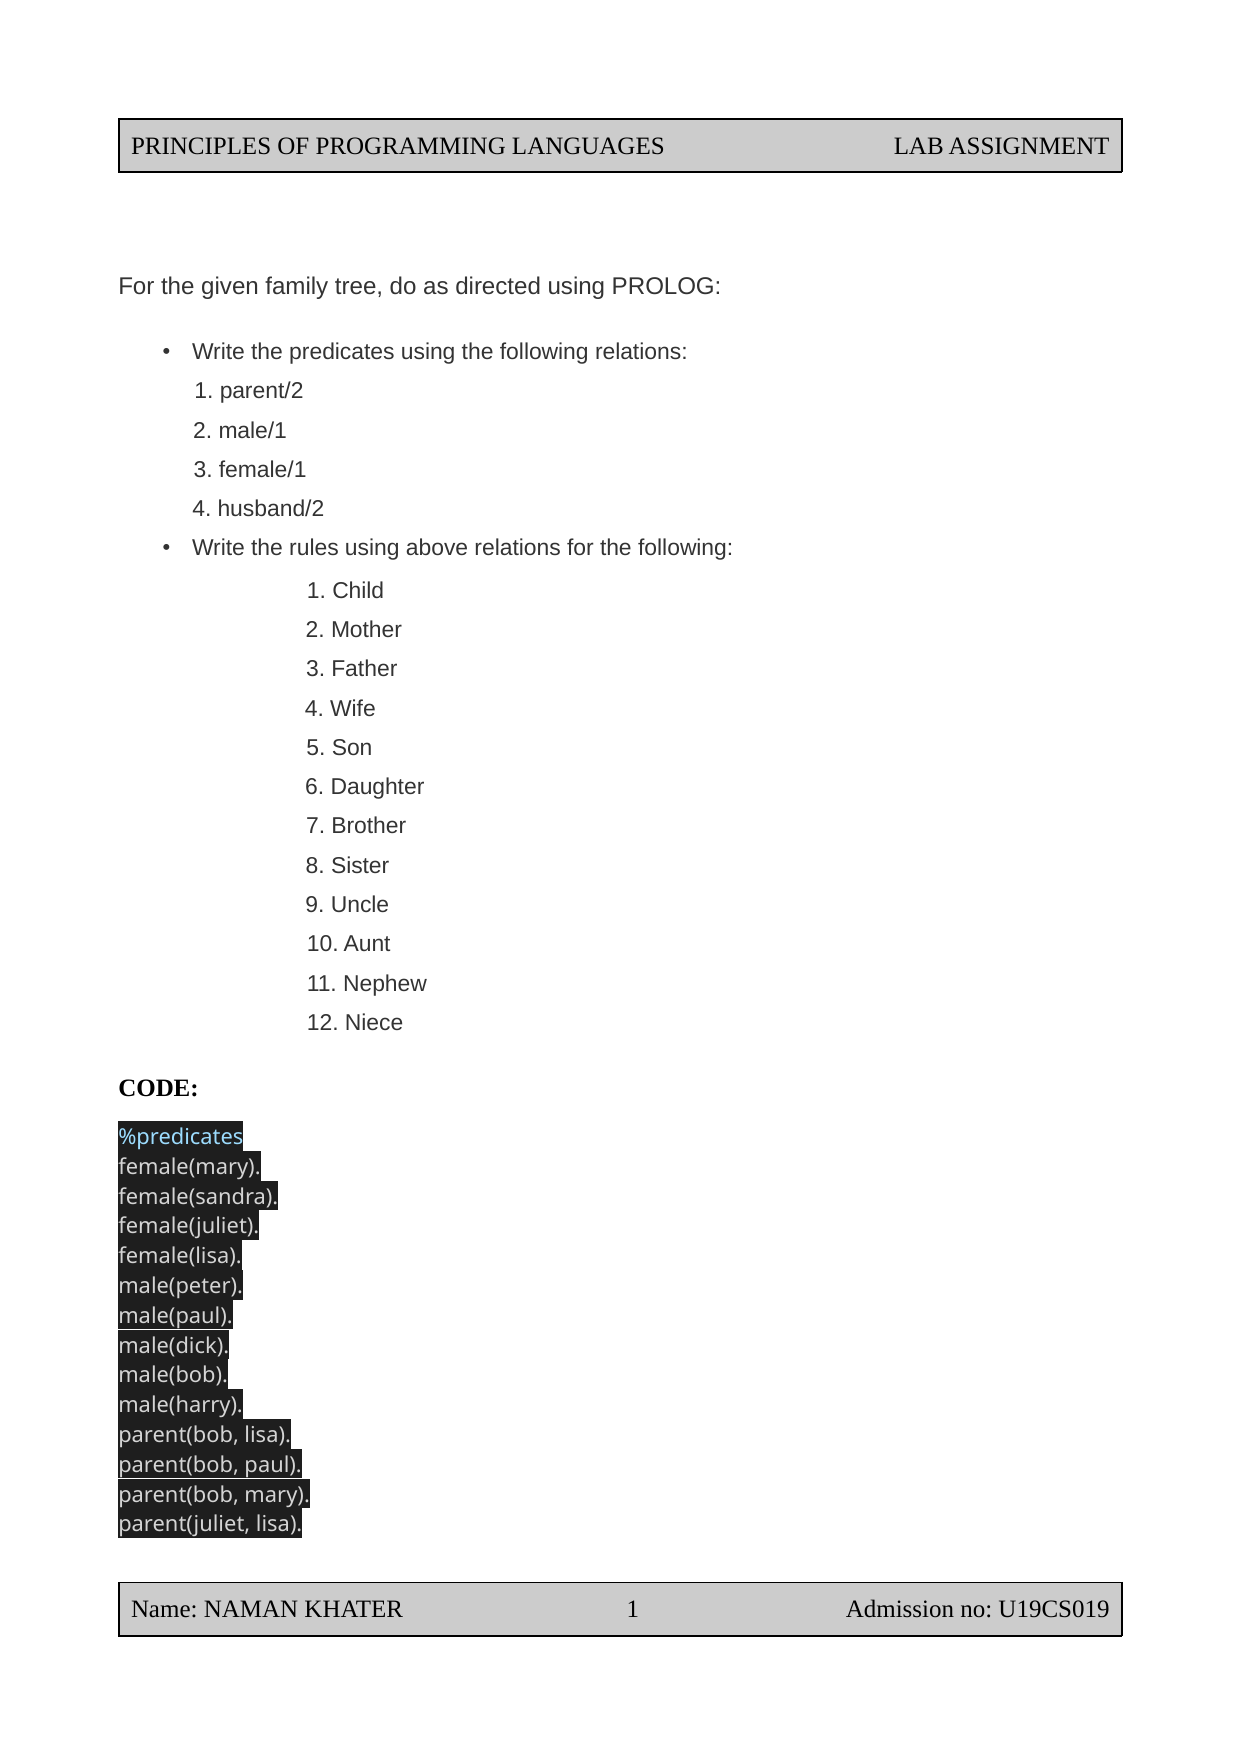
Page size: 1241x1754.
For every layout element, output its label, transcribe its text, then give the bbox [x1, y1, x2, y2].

text 8. Sister [305, 852, 1122, 878]
text CODE: [118, 1040, 1122, 1102]
text 3. Father [306, 655, 1122, 682]
text parent(juliet, lisa). [118, 1508, 1122, 1538]
text For the given family tree, do as directed using PROLOG: [118, 272, 1122, 299]
text parent(bob, mary). [118, 1478, 1122, 1508]
text parent(bob, paul). [118, 1449, 1122, 1478]
text female(juliet). [118, 1210, 1122, 1240]
text 7. Brother [306, 812, 1122, 839]
text female(lisa). [118, 1240, 1122, 1270]
text male(dick). [118, 1329, 1122, 1359]
text 4. husband/2 [192, 495, 1122, 521]
text 3. female/1 [193, 456, 1122, 482]
text 4. Wife [304, 694, 1122, 721]
text male(paul). [118, 1300, 1122, 1329]
text 2. male/1 [193, 417, 1122, 443]
text 1. parent/2 [194, 377, 1122, 404]
text 1. Child [307, 577, 1122, 603]
text 5. Son [306, 734, 1122, 760]
text male(bob). [118, 1359, 1122, 1389]
text 6. Daughter [305, 773, 1122, 799]
text parent(bob, lisa). [118, 1419, 1122, 1449]
text 2. Mother [305, 616, 1122, 642]
text 9. Uncle [305, 891, 1122, 917]
text female(sandra). [118, 1181, 1122, 1210]
text 12. Niece [307, 1009, 1122, 1035]
list Write the predicates using the following relations: [162, 338, 1122, 364]
text 11. Nephew [307, 970, 1122, 996]
list Write the rules using above relations for the following: [162, 534, 1051, 561]
text %predicates [118, 1121, 1122, 1151]
text male(harry). [118, 1389, 1122, 1419]
text male(peter). [118, 1270, 1122, 1300]
text female(mary). [118, 1151, 1122, 1181]
text 10. Aunt [307, 930, 1122, 956]
